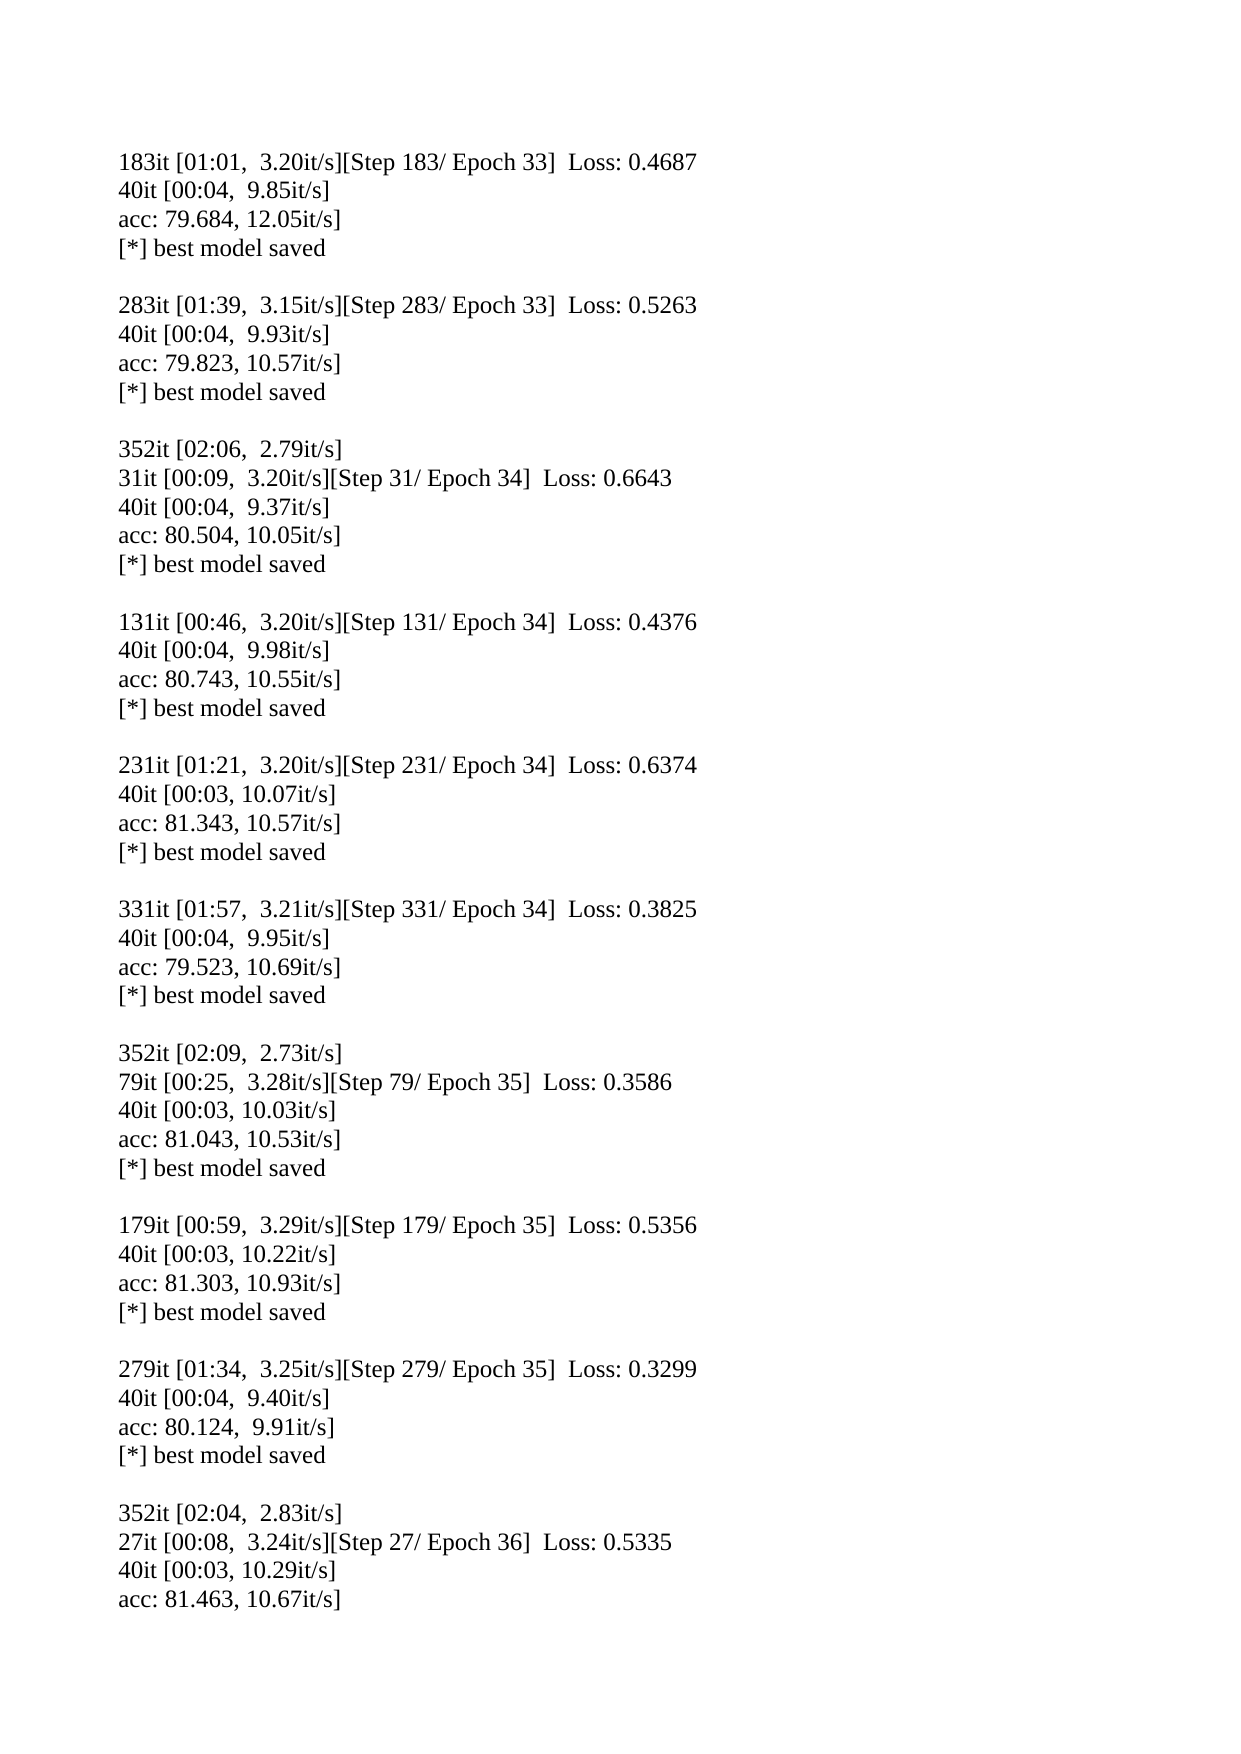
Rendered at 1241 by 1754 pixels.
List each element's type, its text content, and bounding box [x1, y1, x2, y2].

text [*] best model saved [118, 981, 1122, 1009]
text [*] best model saved [118, 693, 1122, 722]
text [*] best model saved [118, 1441, 1122, 1469]
text [*] best model saved [118, 233, 1122, 262]
text 231it [01:21, 3.20it/s][Step 231/ Epoch 34] Loss: 0.6374 [118, 751, 1122, 779]
text 352it [02:09, 2.73it/s] [118, 1038, 1122, 1067]
text 40it [00:04, 9.98it/s] [118, 636, 1122, 664]
text [*] best model saved [118, 549, 1122, 578]
text 352it [02:04, 2.83it/s] [118, 1498, 1122, 1527]
text acc: 81.043, 10.53it/s] [118, 1124, 1122, 1153]
text [*] best model saved [118, 1297, 1122, 1326]
text 179it [00:59, 3.29it/s][Step 179/ Epoch 35] Loss: 0.5356 [118, 1211, 1122, 1239]
text 40it [00:04, 9.95it/s] [118, 923, 1122, 952]
text acc: 81.343, 10.57it/s] [118, 808, 1122, 837]
text acc: 79.823, 10.57it/s] [118, 348, 1122, 377]
text 40it [00:03, 10.03it/s] [118, 1096, 1122, 1124]
text 31it [00:09, 3.20it/s][Step 31/ Epoch 34] Loss: 0.6643 [118, 463, 1122, 492]
text 40it [00:04, 9.85it/s] [118, 176, 1122, 204]
text 40it [00:04, 9.37it/s] [118, 492, 1122, 521]
text 279it [01:34, 3.25it/s][Step 279/ Epoch 35] Loss: 0.3299 [118, 1354, 1122, 1383]
text 283it [01:39, 3.15it/s][Step 283/ Epoch 33] Loss: 0.5263 [118, 291, 1122, 319]
text 40it [00:03, 10.22it/s] [118, 1239, 1122, 1268]
text acc: 81.303, 10.93it/s] [118, 1268, 1122, 1297]
text acc: 80.504, 10.05it/s] [118, 521, 1122, 549]
text 40it [00:04, 9.40it/s] [118, 1383, 1122, 1412]
text 27it [00:08, 3.24it/s][Step 27/ Epoch 36] Loss: 0.5335 [118, 1527, 1122, 1556]
text acc: 81.463, 10.67it/s] [118, 1584, 1122, 1613]
text [*] best model saved [118, 837, 1122, 866]
text acc: 79.684, 12.05it/s] [118, 204, 1122, 233]
text acc: 80.124, 9.91it/s] [118, 1412, 1122, 1441]
text 40it [00:03, 10.29it/s] [118, 1556, 1122, 1584]
text 79it [00:25, 3.28it/s][Step 79/ Epoch 35] Loss: 0.3586 [118, 1067, 1122, 1096]
text [*] best model saved [118, 377, 1122, 406]
text [*] best model saved [118, 1153, 1122, 1182]
text 40it [00:03, 10.07it/s] [118, 779, 1122, 808]
text acc: 79.523, 10.69it/s] [118, 952, 1122, 981]
text 331it [01:57, 3.21it/s][Step 331/ Epoch 34] Loss: 0.3825 [118, 894, 1122, 923]
text 131it [00:46, 3.20it/s][Step 131/ Epoch 34] Loss: 0.4376 [118, 607, 1122, 636]
text 352it [02:06, 2.79it/s] [118, 434, 1122, 463]
text 183it [01:01, 3.20it/s][Step 183/ Epoch 33] Loss: 0.4687 [118, 147, 1122, 176]
text 40it [00:04, 9.93it/s] [118, 319, 1122, 348]
text acc: 80.743, 10.55it/s] [118, 664, 1122, 693]
